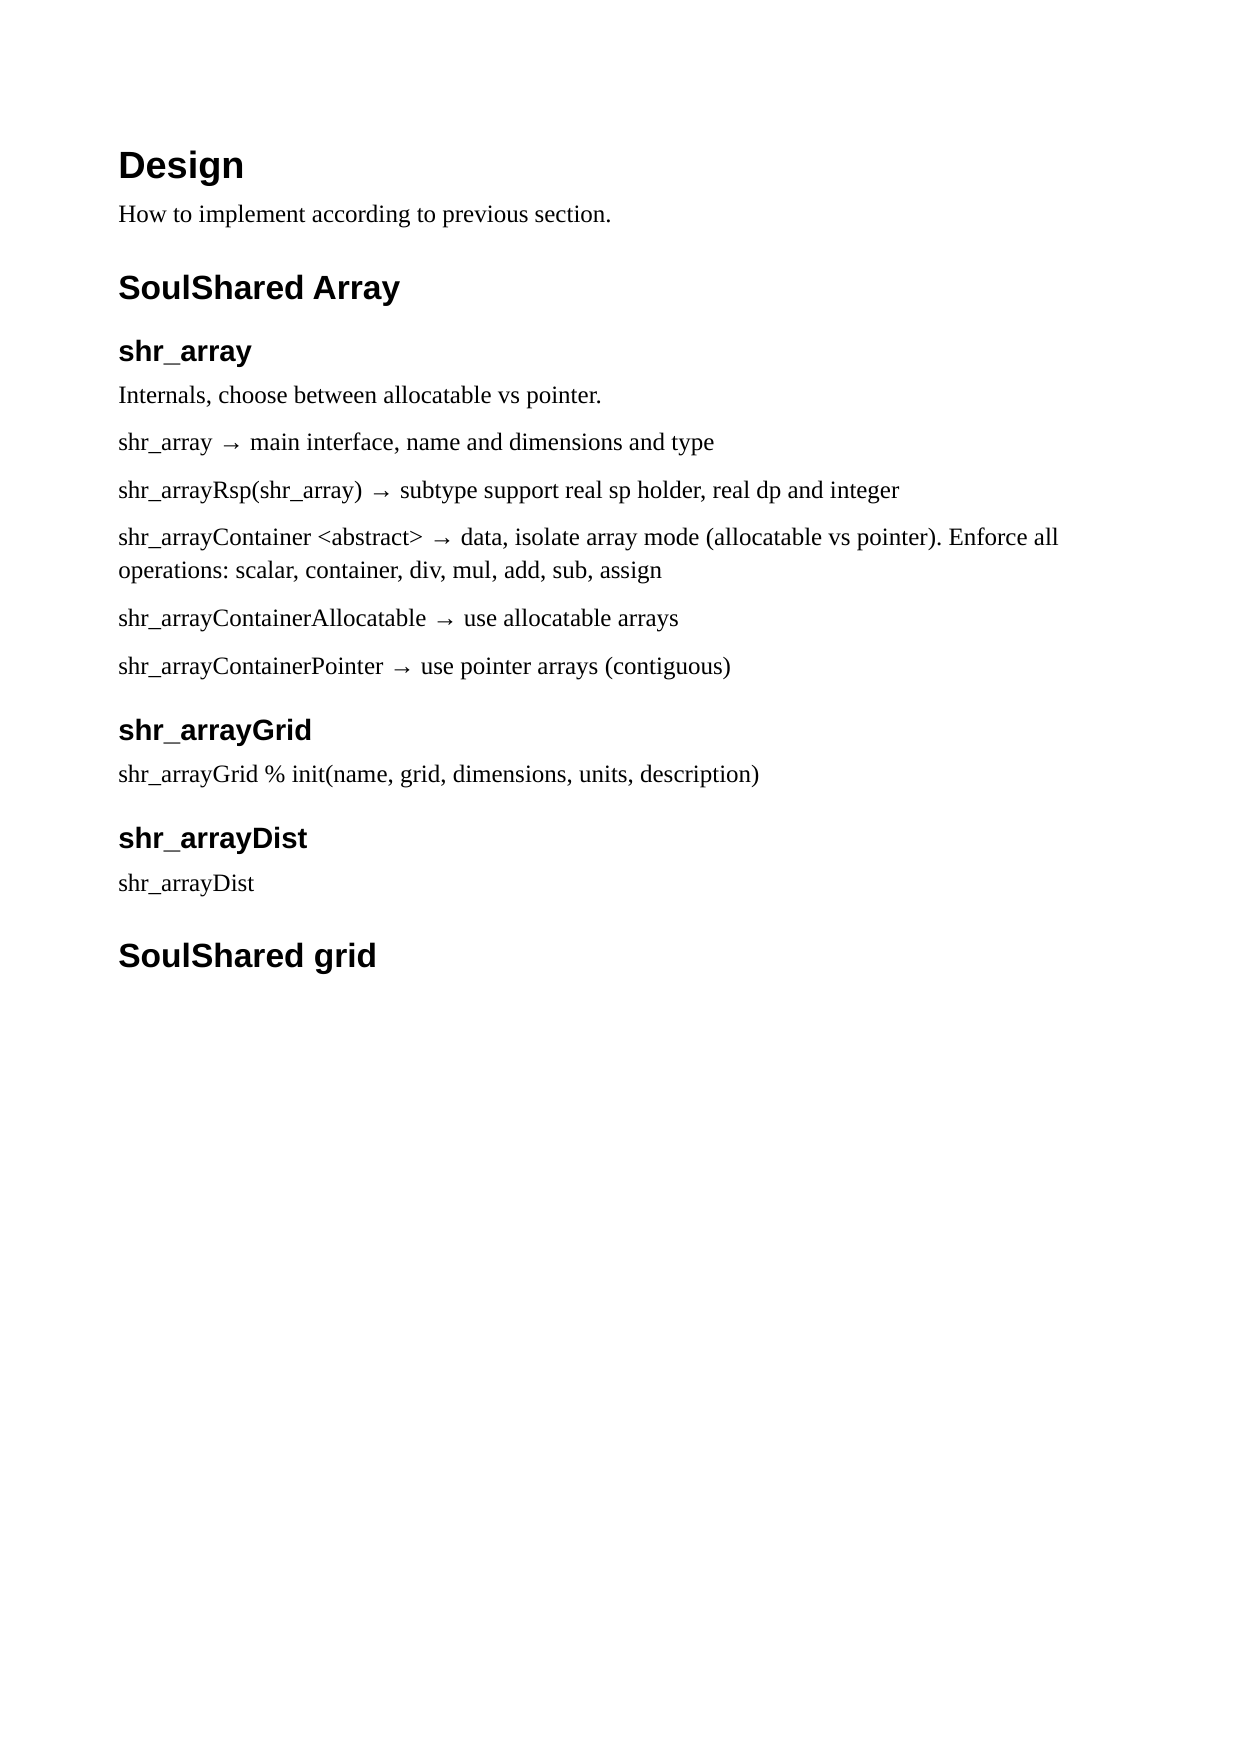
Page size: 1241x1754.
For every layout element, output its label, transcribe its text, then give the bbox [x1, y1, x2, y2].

text shr_arrayDist [118, 868, 1122, 896]
subtitle SoulShared Array [118, 268, 1122, 306]
text shr_arrayContainerAllocatable → use allocatable arrays [118, 603, 1122, 632]
subtitle SoulShared grid [118, 936, 1122, 975]
text shr_arrayRsp(shr_array) → subtype support real sp holder, real dp and integer [118, 475, 1122, 504]
subtitle shr_arrayGrid [118, 713, 1122, 747]
subtitle shr_array [118, 333, 1122, 367]
text shr_arrayContainer <abstract> → data, isolate array mode (allocatable vs pointer). Enforce all operations: scalar, container, div, mul, add, sub, assign [118, 522, 1122, 584]
text shr_array → main interface, name and dimensions and type [118, 427, 1122, 456]
text Internals, choose between allocatable vs pointer. [118, 380, 1122, 408]
subtitle Design [118, 143, 1122, 187]
text shr_arrayGrid % init(name, grid, dimensions, units, description) [118, 759, 1122, 788]
subtitle shr_arrayDist [118, 821, 1122, 855]
text How to implement according to previous section. [118, 199, 1122, 228]
text shr_arrayContainerPointer → use pointer arrays (contiguous) [118, 651, 1122, 679]
